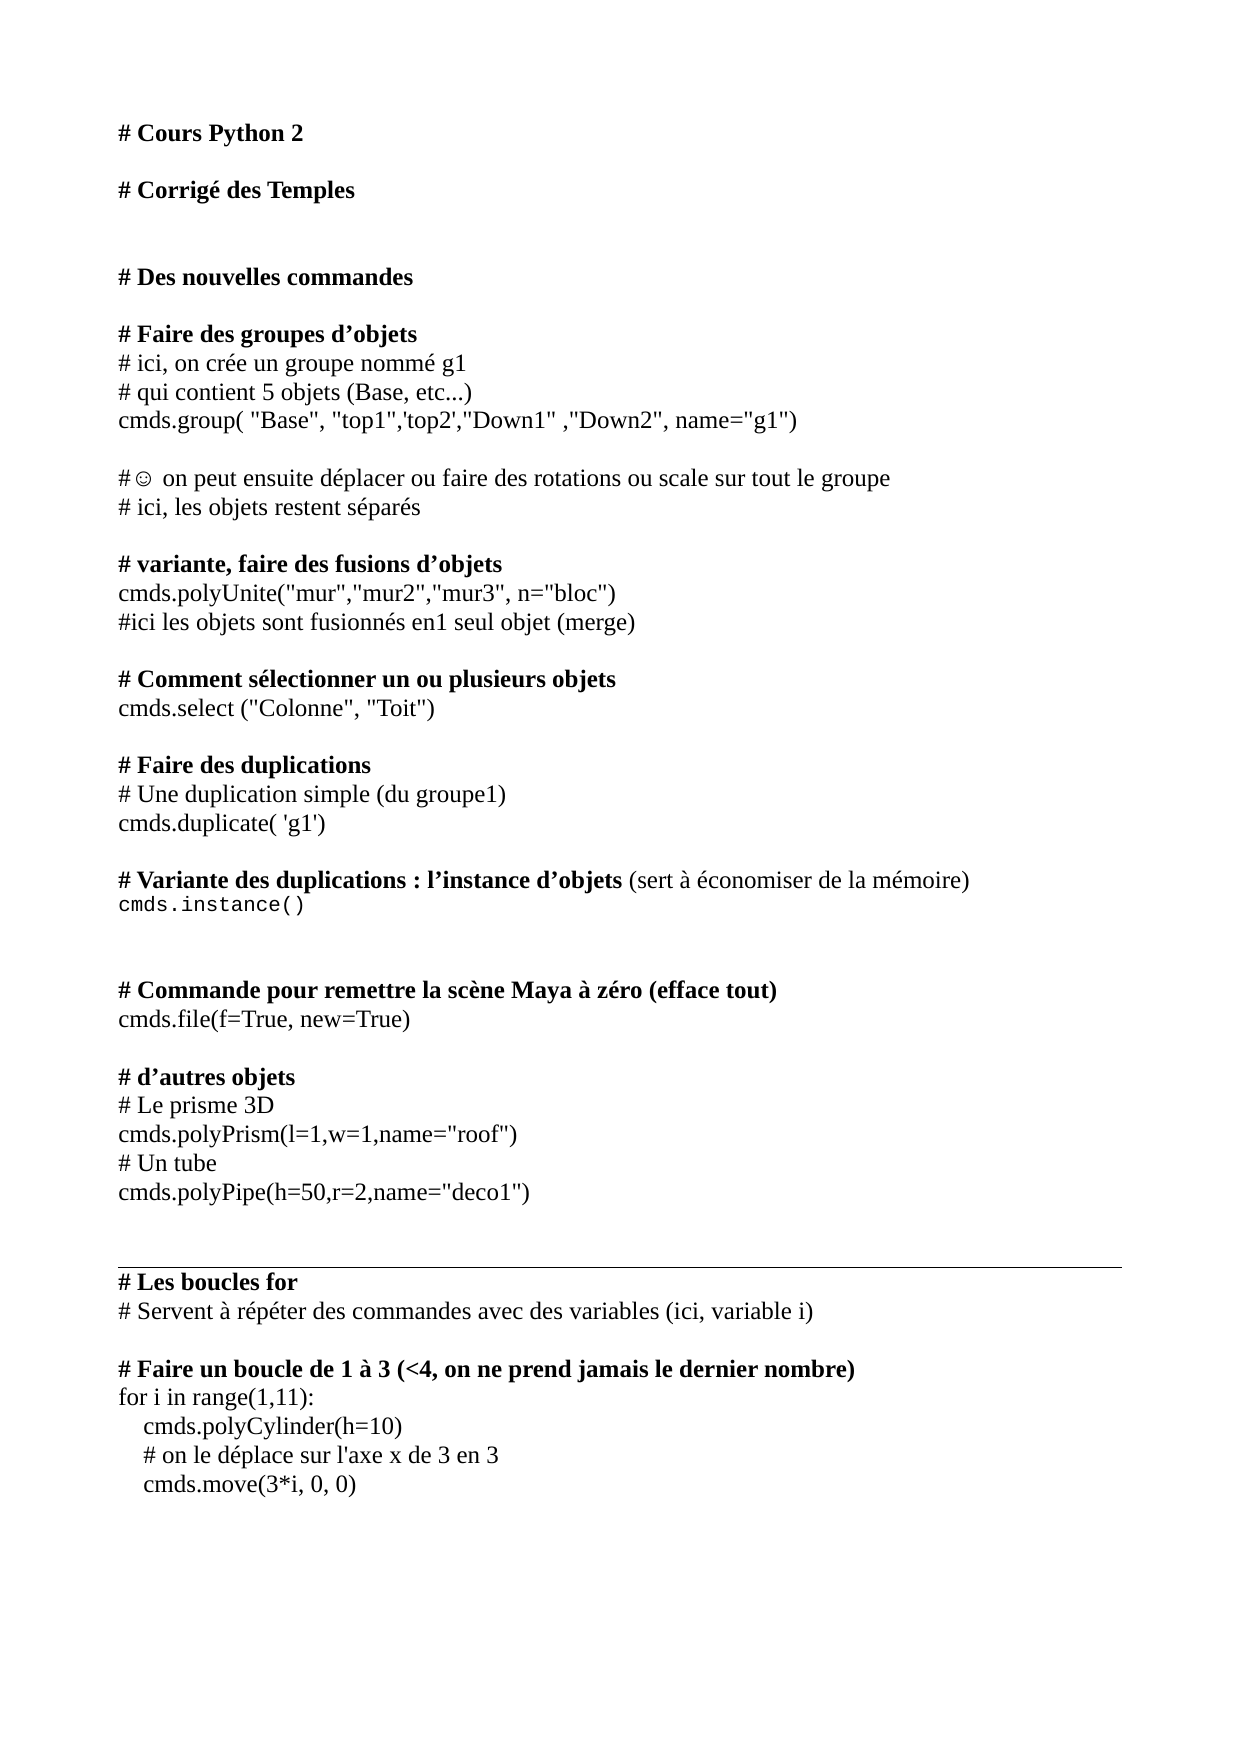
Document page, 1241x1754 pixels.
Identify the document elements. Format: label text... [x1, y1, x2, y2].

text # Corrigé des Temples [118, 176, 1122, 204]
text # Faire des duplications [118, 751, 1122, 779]
text # qui contient 5 objets (Base, etc...) [118, 377, 1122, 406]
text # ici, on crée un groupe nommé g1 [118, 348, 1122, 377]
text for i in range(1,11): [118, 1382, 1122, 1411]
text # Servent à répéter des commandes avec des variables (ici, variable i) [118, 1296, 1122, 1325]
text # Des nouvelles commandes [118, 262, 1122, 291]
text # Faire un boucle de 1 à 3 (<4, on ne prend jamais le dernier nombre) [118, 1354, 1122, 1382]
text cmds.move(3*i, 0, 0) [118, 1469, 1122, 1497]
text # Variante des duplications : l’instance d’objets (sert à économiser de la mémoire) [118, 866, 1122, 894]
text # on le déplace sur l'axe x de 3 en 3 [118, 1440, 1122, 1469]
text # Une duplication simple (du groupe1) [118, 779, 1122, 808]
text cmds.group( "Base", "top1",'top2',"Down1" ,"Down2", name="g1") [118, 406, 1122, 434]
text # Les boucles for [118, 1268, 1122, 1296]
text cmds.polyUnite("mur","mur2","mur3", n="bloc") [118, 578, 1122, 607]
text # Cours Python 2 [118, 118, 1122, 147]
text # Faire des groupes d’objets [118, 319, 1122, 348]
text # Le prisme 3D [118, 1091, 1122, 1119]
text # Comment sélectionner un ou plusieurs objets [118, 664, 1122, 693]
text cmds.instance() [118, 894, 1122, 918]
text cmds.duplicate( 'g1') [118, 808, 1122, 837]
text cmds.polyCylinder(h=10) [118, 1411, 1122, 1440]
text #☺ on peut ensuite déplacer ou faire des rotations ou scale sur tout le groupe [118, 463, 1122, 492]
text cmds.polyPrism(l=1,w=1,name="roof") [118, 1119, 1122, 1148]
text # Un tube [118, 1148, 1122, 1177]
text #ici les objets sont fusionnés en1 seul objet (merge) [118, 607, 1122, 636]
text cmds.select ("Colonne", "Toit") [118, 693, 1122, 722]
text # Commande pour remettre la scène Maya à zéro (efface tout) [118, 976, 1122, 1004]
text # ici, les objets restent séparés [118, 492, 1122, 521]
text cmds.file(f=True, new=True) [118, 1004, 1122, 1033]
text # d’autres objets [118, 1062, 1122, 1091]
text # variante, faire des fusions d’objets [118, 549, 1122, 578]
text cmds.polyPipe(h=50,r=2,name="deco1") [118, 1177, 1122, 1206]
